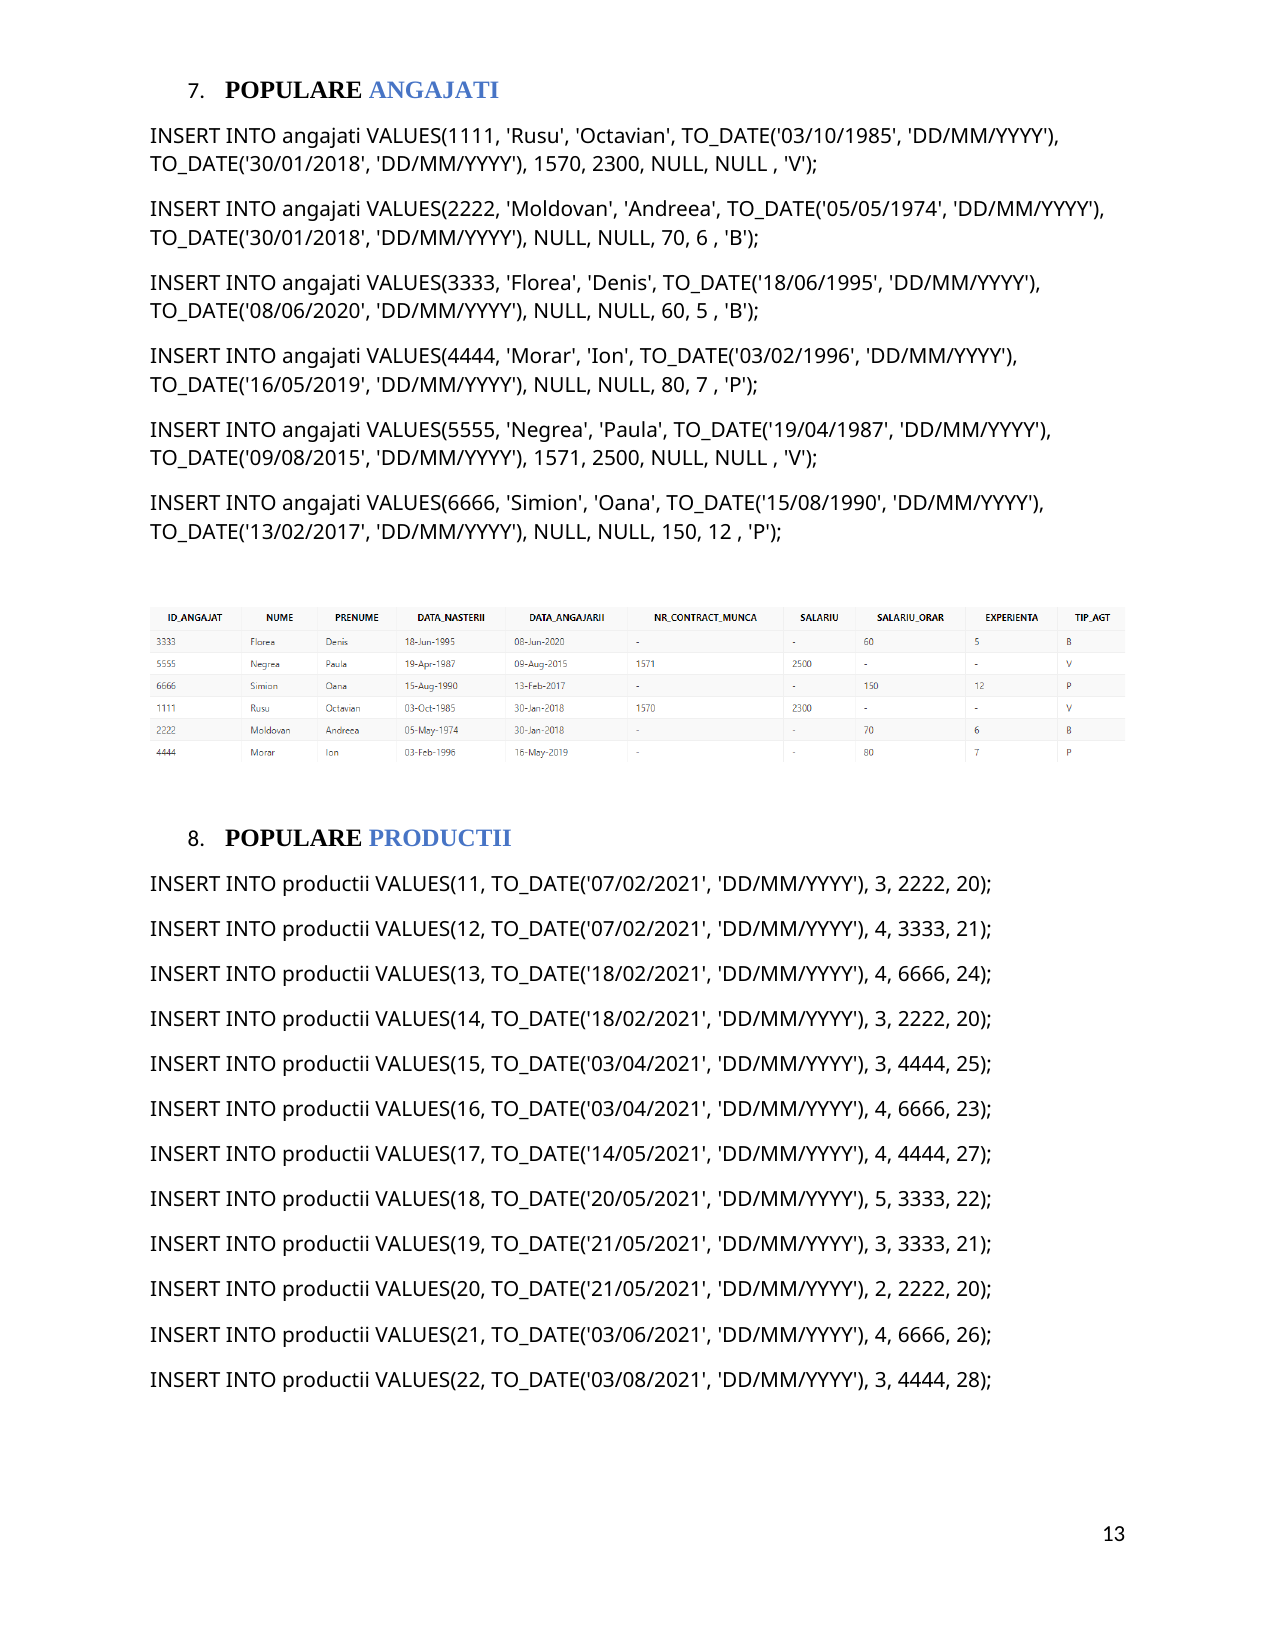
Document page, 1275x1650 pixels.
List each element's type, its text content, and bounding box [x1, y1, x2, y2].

text INSERT INTO productii VALUES(11, TO_DATE('07/02/2021', 'DD/MM/YYYY'), 3, 2222, 20); [150, 869, 1125, 897]
text INSERT INTO productii VALUES(17, TO_DATE('14/05/2021', 'DD/MM/YYYY'), 4, 4444, 27); [150, 1139, 1125, 1168]
text INSERT INTO productii VALUES(22, TO_DATE('03/08/2021', 'DD/MM/YYYY'), 3, 4444, 28); [150, 1365, 1125, 1393]
text INSERT INTO angajati VALUES(3333, 'Florea', 'Denis', TO_DATE('18/06/1995', 'DD/MM/YYYY'), TO_DATE('08/06/2020', 'DD/MM/YYYY'), NULL, NULL, 60, 5 , 'B'); [150, 268, 1125, 325]
text INSERT INTO productii VALUES(19, TO_DATE('21/05/2021', 'DD/MM/YYYY'), 3, 3333, 21); [150, 1229, 1125, 1258]
text INSERT INTO productii VALUES(12, TO_DATE('07/02/2021', 'DD/MM/YYYY'), 4, 3333, 21); [150, 914, 1125, 942]
text INSERT INTO productii VALUES(13, TO_DATE('18/02/2021', 'DD/MM/YYYY'), 4, 6666, 24); [150, 959, 1125, 987]
list POPULARE ANGAJATI [187, 75, 1125, 104]
text INSERT INTO angajati VALUES(4444, 'Morar', 'Ion', TO_DATE('03/02/1996', 'DD/MM/YYYY'), TO_DATE('16/05/2019', 'DD/MM/YYYY'), NULL, NULL, 80, 7 , 'P'); [150, 341, 1125, 398]
text INSERT INTO angajati VALUES(1111, 'Rusu', 'Octavian', TO_DATE('03/10/1985', 'DD/MM/YYYY'), TO_DATE('30/01/2018', 'DD/MM/YYYY'), 1570, 2300, NULL, NULL , 'V'); [150, 121, 1125, 178]
text INSERT INTO productii VALUES(14, TO_DATE('18/02/2021', 'DD/MM/YYYY'), 3, 2222, 20); [150, 1004, 1125, 1032]
text INSERT INTO productii VALUES(15, TO_DATE('03/04/2021', 'DD/MM/YYYY'), 3, 4444, 25); [150, 1049, 1125, 1077]
text INSERT INTO productii VALUES(16, TO_DATE('03/04/2021', 'DD/MM/YYYY'), 4, 6666, 23); [150, 1094, 1125, 1123]
text INSERT INTO productii VALUES(20, TO_DATE('21/05/2021', 'DD/MM/YYYY'), 2, 2222, 20); [150, 1274, 1125, 1303]
text INSERT INTO angajati VALUES(2222, 'Moldovan', 'Andreea', TO_DATE('05/05/1974', 'DD/MM/YYYY'), TO_DATE('30/01/2018', 'DD/MM/YYYY'), NULL, NULL, 70, 6 , 'B'); [150, 194, 1125, 251]
text INSERT INTO productii VALUES(21, TO_DATE('03/06/2021', 'DD/MM/YYYY'), 4, 6666, 26); [150, 1320, 1125, 1348]
list POPULARE PRODUCTII [187, 823, 1125, 852]
text INSERT INTO productii VALUES(18, TO_DATE('20/05/2021', 'DD/MM/YYYY'), 5, 3333, 22); [150, 1184, 1125, 1213]
text INSERT INTO angajati VALUES(6666, 'Simion', 'Oana', TO_DATE('15/08/1990', 'DD/MM/YYYY'), TO_DATE('13/02/2017', 'DD/MM/YYYY'), NULL, NULL, 150, 12 , 'P'); [150, 488, 1125, 545]
text INSERT INTO angajati VALUES(5555, 'Negrea', 'Paula', TO_DATE('19/04/1987', 'DD/MM/YYYY'), TO_DATE('09/08/2015', 'DD/MM/YYYY'), 1571, 2500, NULL, NULL , 'V'); [150, 415, 1125, 472]
